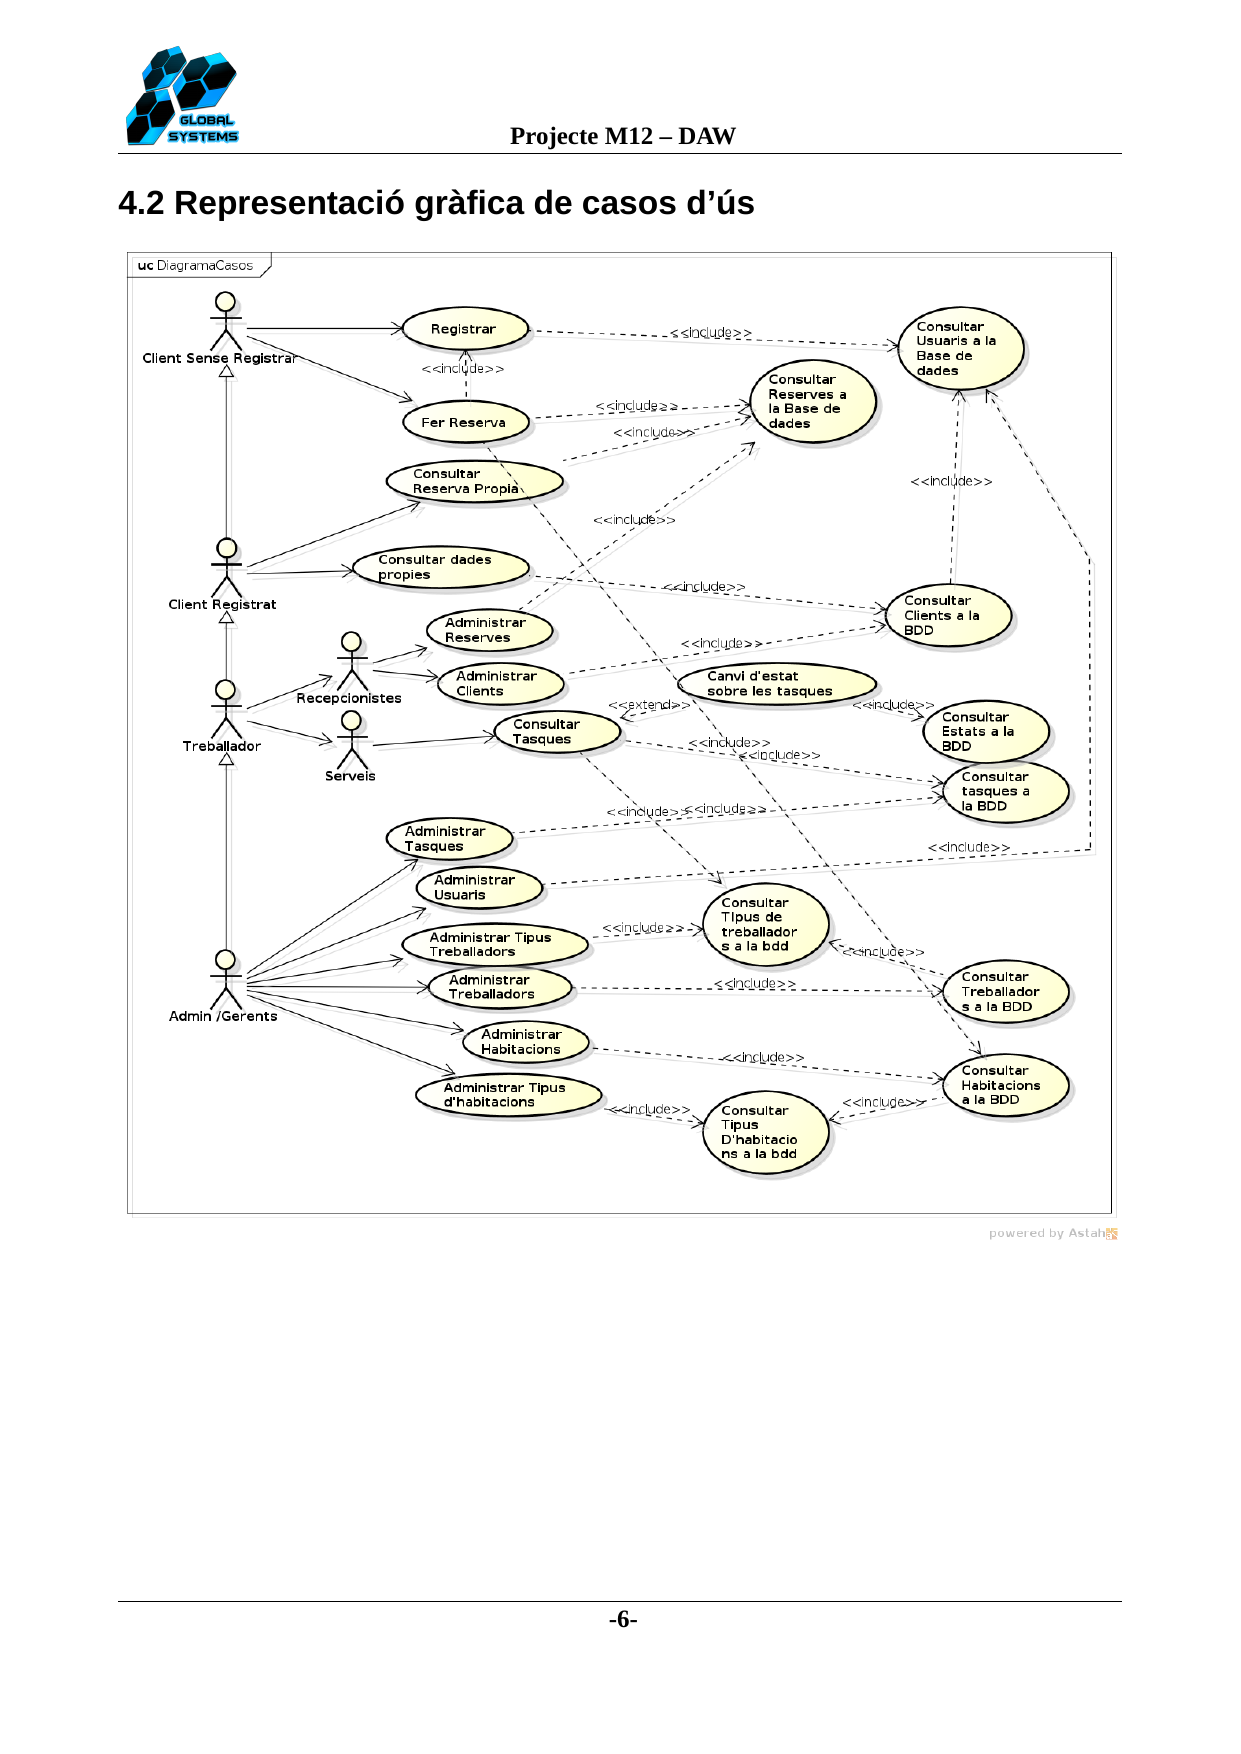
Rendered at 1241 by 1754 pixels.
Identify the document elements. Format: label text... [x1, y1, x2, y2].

picture [121, 20, 244, 165]
picture [116, 242, 1121, 1243]
subtitle 4.2 Representació gràfica de casos d’ús [118, 183, 1122, 222]
